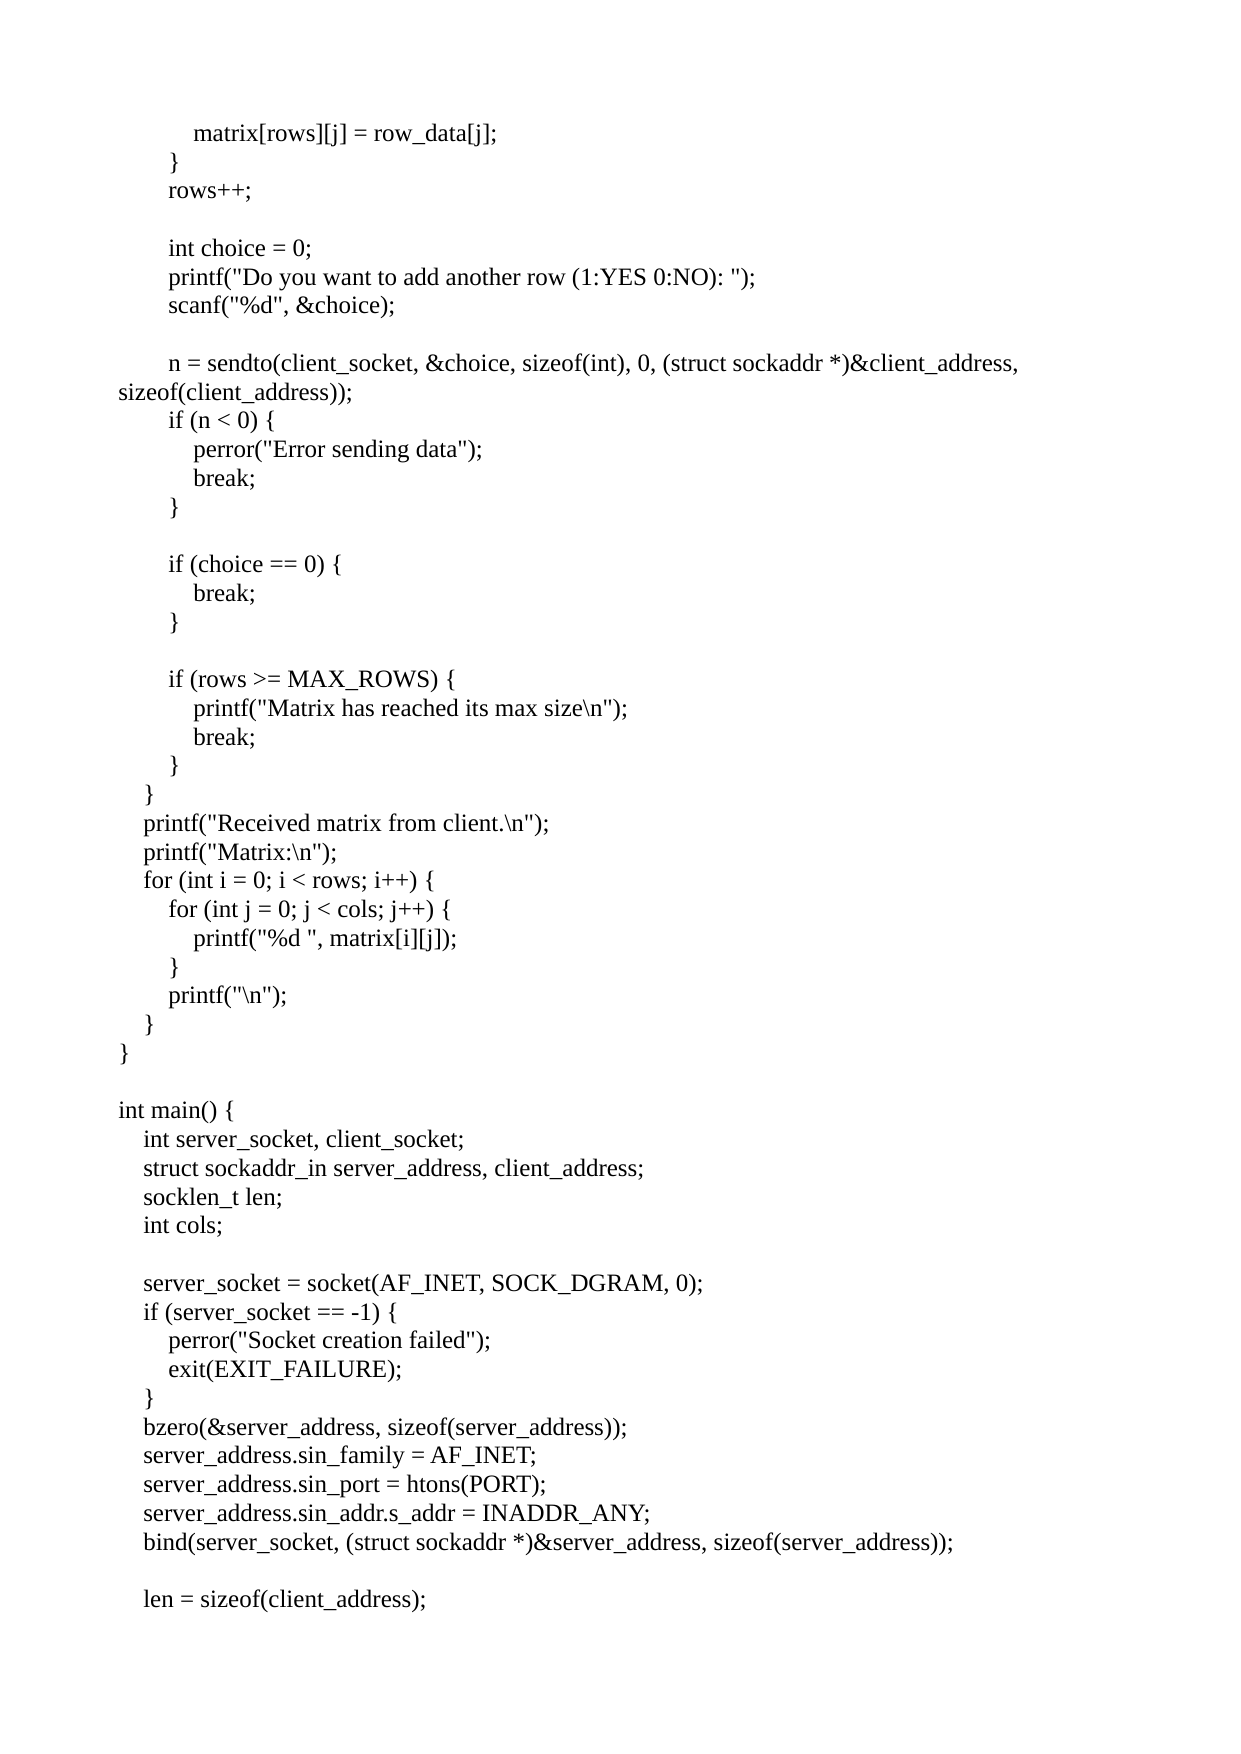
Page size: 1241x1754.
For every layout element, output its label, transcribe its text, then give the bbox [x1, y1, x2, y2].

text printf("Received matrix from client.\n"); [118, 808, 1122, 837]
text len = sizeof(client_address); [118, 1584, 1122, 1613]
text if (choice == 0) { [118, 549, 1122, 578]
text printf("Matrix has reached its max size\n"); [118, 693, 1122, 722]
text } [118, 1383, 1122, 1412]
text server_address.sin_port = htons(PORT); [118, 1469, 1122, 1498]
text server_address.sin_family = AF_INET; [118, 1441, 1122, 1469]
text socklen_t len; [118, 1182, 1122, 1211]
text } [118, 952, 1122, 981]
text server_socket = socket(AF_INET, SOCK_DGRAM, 0); [118, 1268, 1122, 1297]
text int server_socket, client_socket; [118, 1124, 1122, 1153]
text } [118, 607, 1122, 636]
text break; [118, 722, 1122, 751]
text } [118, 751, 1122, 779]
text break; [118, 463, 1122, 492]
text if (n < 0) { [118, 406, 1122, 434]
text for (int i = 0; i < rows; i++) { [118, 866, 1122, 894]
text if (rows >= MAX_ROWS) { [118, 664, 1122, 693]
text bind(server_socket, (struct sockaddr *)&server_address, sizeof(server_address)); [118, 1527, 1122, 1556]
text bzero(&server_address, sizeof(server_address)); [118, 1412, 1122, 1441]
text matrix[rows][j] = row_data[j]; [118, 118, 1122, 147]
text scanf("%d", &choice); [118, 291, 1122, 319]
text perror("Socket creation failed"); [118, 1326, 1122, 1354]
text printf("%d ", matrix[i][j]); [118, 923, 1122, 952]
text int choice = 0; [118, 233, 1122, 262]
text } [118, 779, 1122, 808]
text } [118, 492, 1122, 521]
text printf("\n"); [118, 981, 1122, 1009]
text int main() { [118, 1096, 1122, 1124]
text printf("Matrix:\n"); [118, 837, 1122, 866]
text printf("Do you want to add another row (1:YES 0:NO): "); [118, 262, 1122, 291]
text rows++; [118, 176, 1122, 204]
text for (int j = 0; j < cols; j++) { [118, 894, 1122, 923]
text if (server_socket == -1) { [118, 1297, 1122, 1326]
text server_address.sin_addr.s_addr = INADDR_ANY; [118, 1498, 1122, 1527]
text break; [118, 578, 1122, 607]
text int cols; [118, 1211, 1122, 1239]
text } [118, 1038, 1122, 1067]
text perror("Error sending data"); [118, 434, 1122, 463]
text struct sockaddr_in server_address, client_address; [118, 1153, 1122, 1182]
text } [118, 147, 1122, 176]
text n = sendto(client_socket, &choice, sizeof(int), 0, (struct sockaddr *)&client_address, sizeof(client_address)); [118, 348, 1122, 406]
text exit(EXIT_FAILURE); [118, 1354, 1122, 1383]
text } [118, 1009, 1122, 1038]
